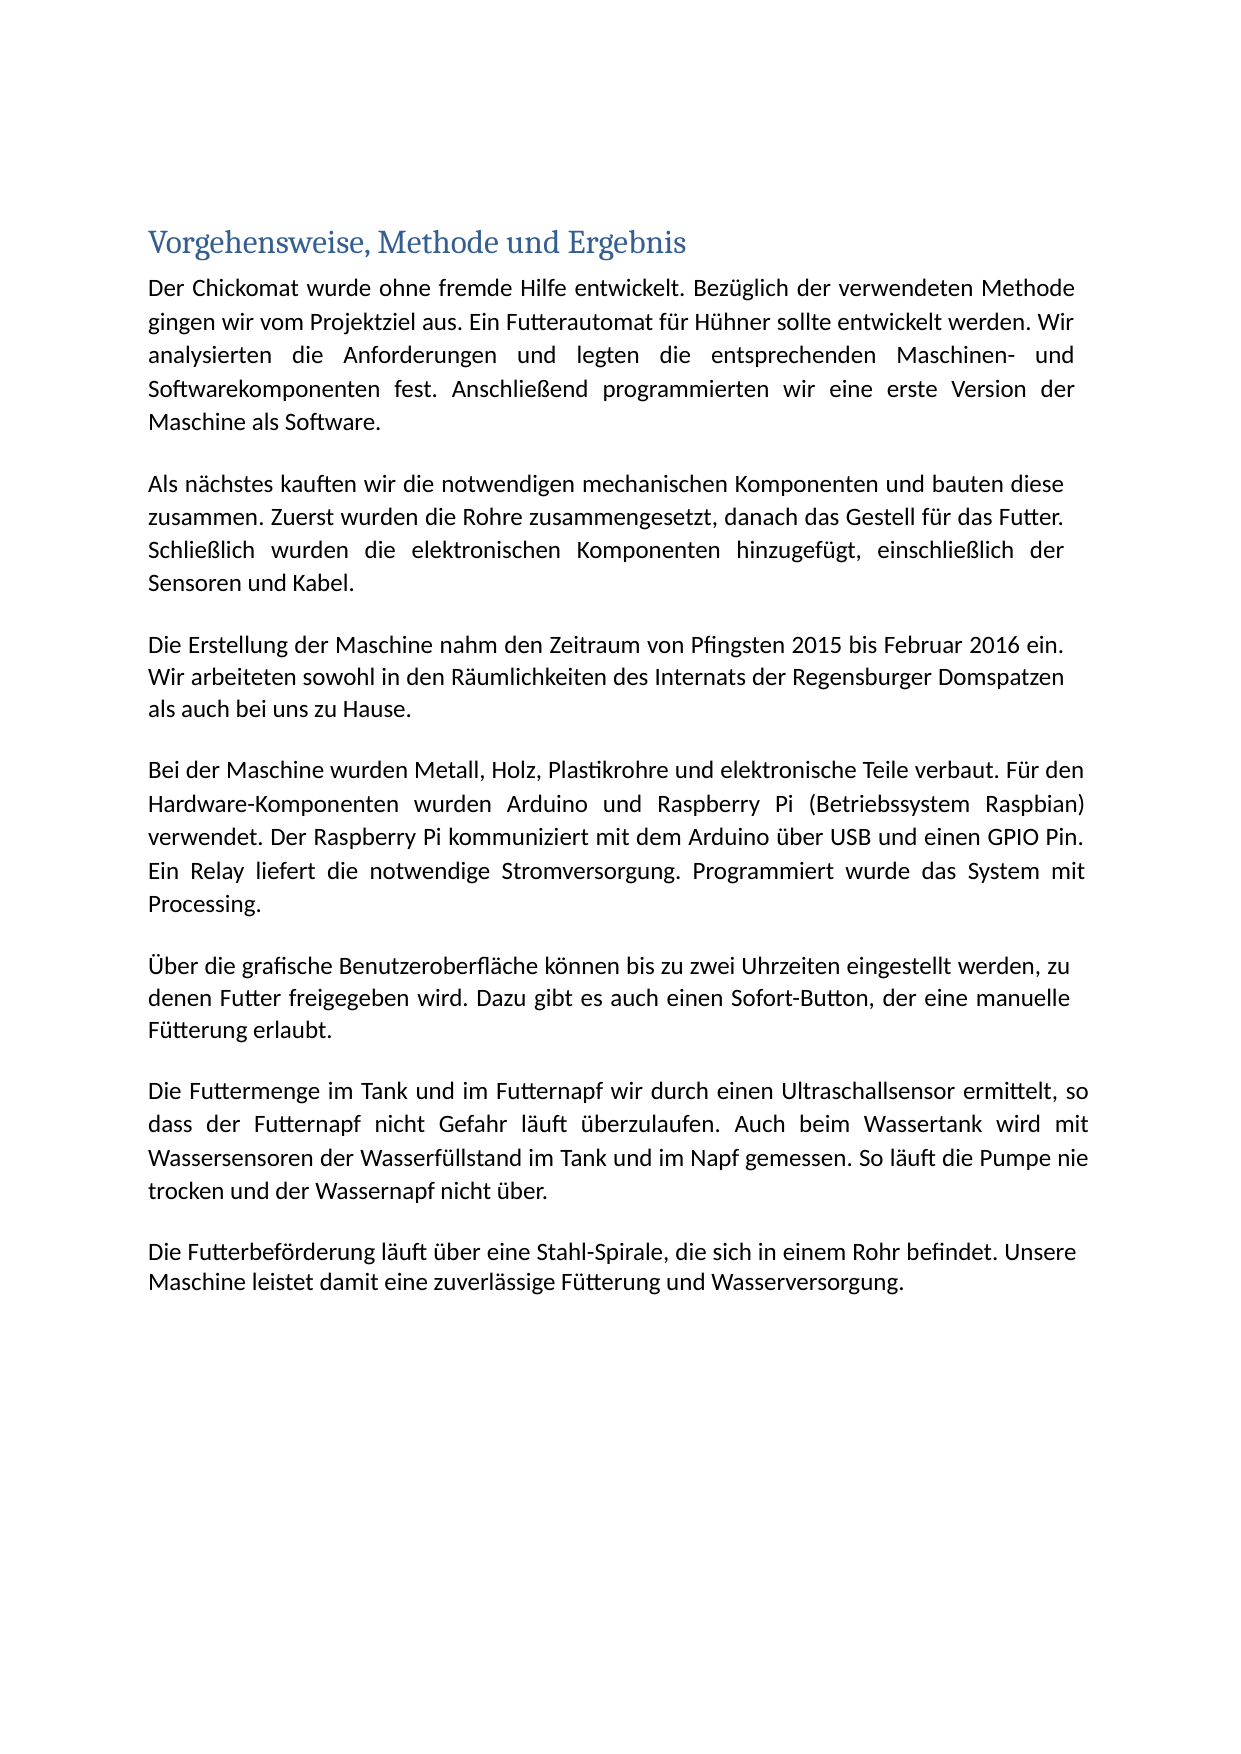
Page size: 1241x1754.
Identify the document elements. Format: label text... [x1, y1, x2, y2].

text Als nächstes kauften wir die notwendigen mechanischen Komponenten und bauten diese zusammen. Zuerst wurden die Rohre zusammengesetzt, danach das Gestell für das Futter. Schließlich wurden die elektronischen Komponenten hinzugefügt, einschließlich der Sensoren und Kabel. [148, 468, 1065, 598]
text Über die grafische Benutzeroberfläche können bis zu zwei Uhrzeiten eingestellt werden, zu denen Futter freigegeben wird. Dazu gibt es auch einen Sofort-Button, der eine manuelle Fütterung erlaubt. [148, 950, 1071, 1045]
text Der Chickomat wurde ohne fremde Hilfe entwickelt. Bezüglich der verwendeten Methode gingen wir vom Projektziel aus. Ein Futterautomat für Hühner sollte entwickelt werden. Wir analysierten die Anforderungen und legten die entsprechenden Maschinen- und Softwarekomponenten fest. Anschließend programmierten wir eine erste Version der Maschine als Software. [148, 272, 1076, 437]
text Die Futterbeförderung läuft über eine Stahl-Spirale, die sich in einem Rohr befindet. Unsere Maschine leistet damit eine zuverlässige Fütterung und Wasserversorgung. [148, 1236, 1078, 1296]
text Bei der Maschine wurden Metall, Holz, Plastikrohre und elektronische Teile verbaut. Für den Hardware-Komponenten wurden Arduino und Raspberry Pi (Betriebssystem Raspbian) verwendet. Der Raspberry Pi kommuniziert mit dem Arduino über USB und einen GPIO Pin. Ein Relay liefert die notwendige Stromversorgung. Programmiert wurde das System mit Processing. [148, 754, 1086, 919]
text Vorgehensweise, Methode und Ergebnis [148, 223, 1094, 261]
text Die Futtermenge im Tank und im Futternapf wir durch einen Ultraschallsensor ermittelt, so dass der Futternapf nicht Gefahr läuft überzulaufen. Auch beim Wassertank wird mit Wassersensoren der Wasserfüllstand im Tank und im Napf gemessen. So läuft die Pumpe nie trocken und der Wassernapf nicht über. [148, 1075, 1090, 1206]
text Die Erstellung der Maschine nahm den Zeitraum von Pfingsten 2015 bis Februar 2016 ein. Wir arbeiteten sowohl in den Räumlichkeiten des Internats der Regensburger Domspatzen als auch bei uns zu Hause. [148, 629, 1065, 723]
